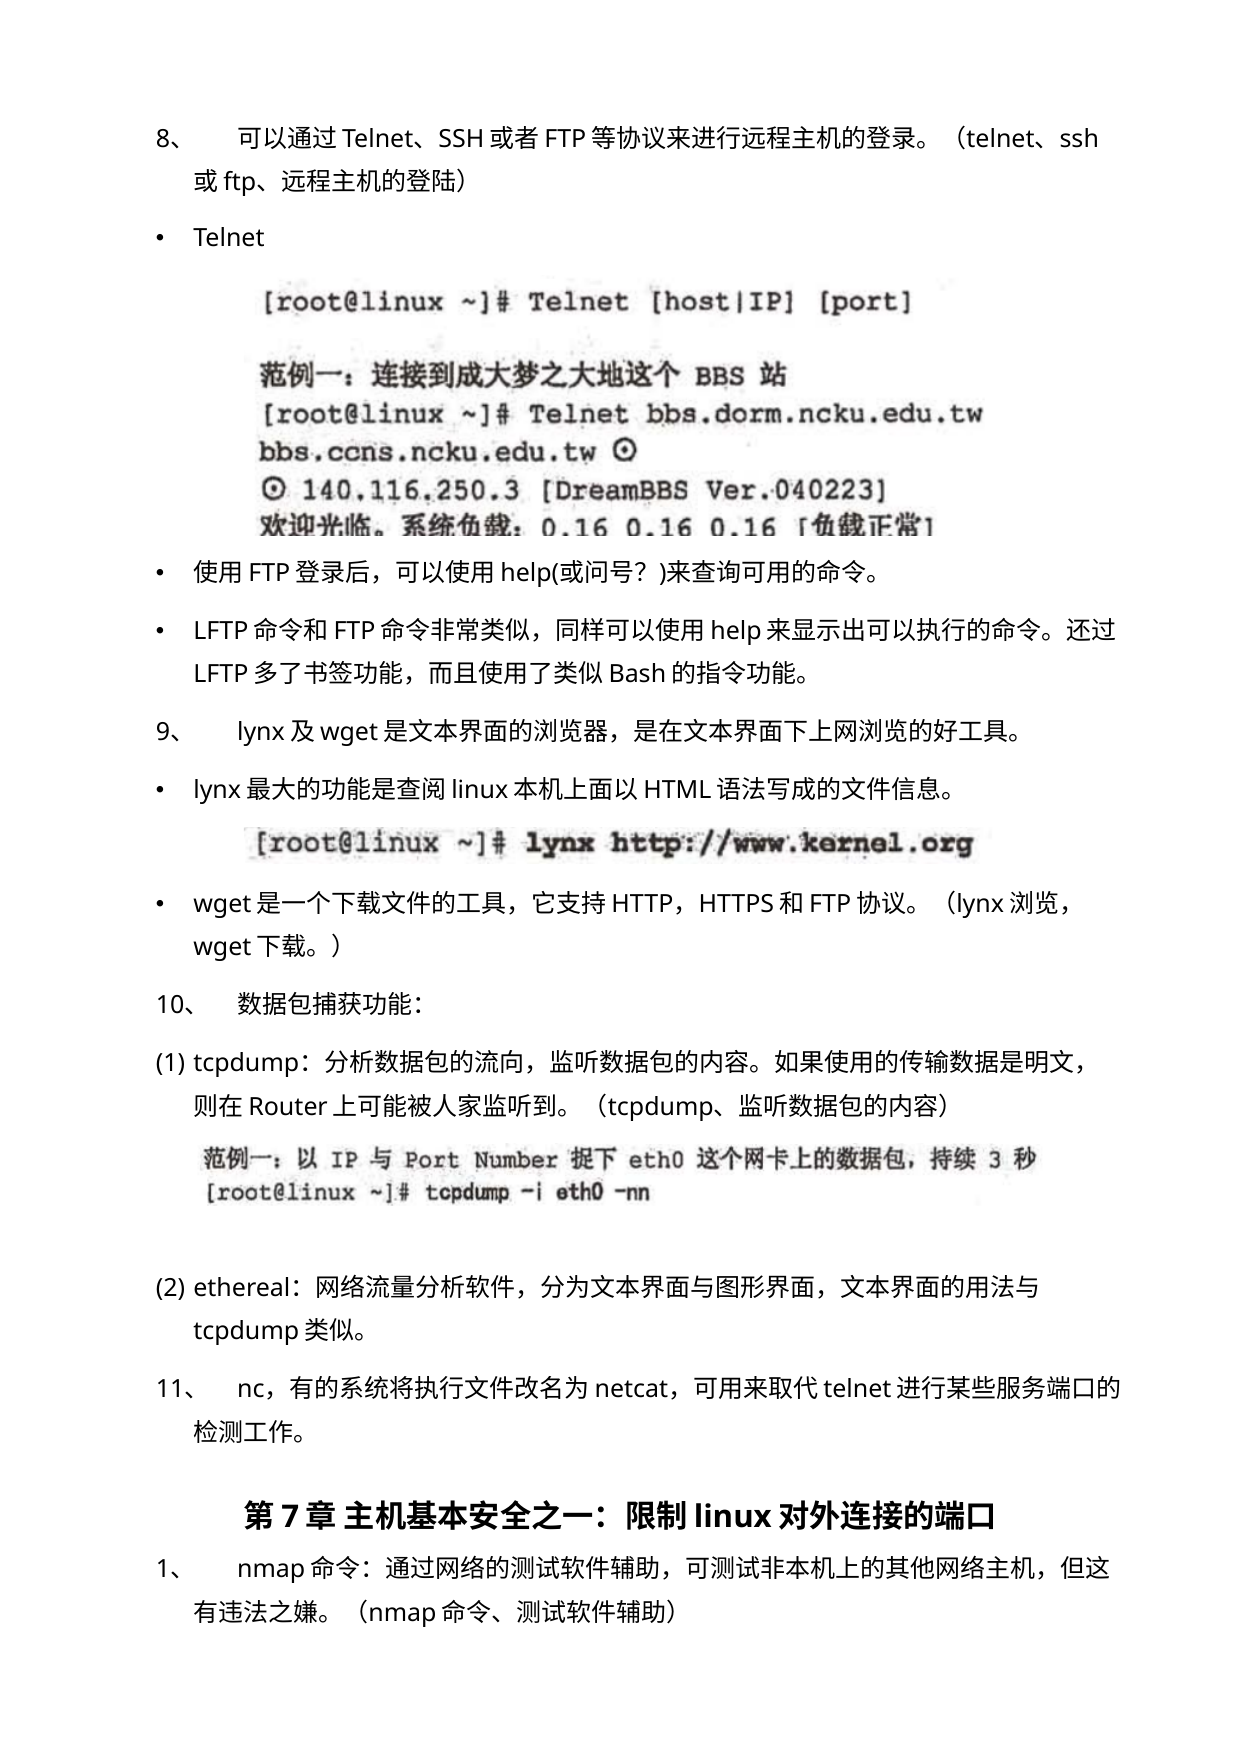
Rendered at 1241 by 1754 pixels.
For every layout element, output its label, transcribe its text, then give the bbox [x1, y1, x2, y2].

list lynx及wget是文本界面的浏览器，是在文本界面下上网浏览的好工具。 [156, 712, 1122, 748]
list 使用FTP登录后，可以使用help(或问号？)来查询可用的命令。 [156, 552, 1122, 588]
picture [243, 275, 997, 536]
list LFTP命令和FTP命令非常类似，同样可以使用help来显示出可以执行的命令。还过LFTP多了书签功能，而且使用了类似Bash的指令功能。 [156, 610, 1122, 690]
list lynx最大的功能是查阅linux本机上面以HTML语法写成的文件信息。 [156, 769, 1122, 806]
list 数据包捕获功能： [156, 984, 1122, 1021]
list 可以通过Telnet、SSH或者FTP等协议来进行远程主机的登录。（telnet、ssh或ftp、远程主机的登陆） [156, 118, 1122, 198]
list ethereal：网络流量分析软件，分为文本界面与图形界面，文本界面的用法与tcpdump类似。 [156, 1267, 1122, 1347]
subtitle 第7章 主机基本安全之一：限制linux对外连接的端口 [118, 1491, 1122, 1536]
picture [243, 827, 997, 864]
list wget是一个下载文件的工具，它支持HTTP，HTTPS和FTP协议。（lynx浏览，wget下载。） [156, 883, 1122, 963]
picture [197, 1143, 1043, 1206]
list tcpdump：分析数据包的流向，监听数据包的内容。如果使用的传输数据是明文，则在Router上可能被人家监听到。（tcpdump、监听数据包的内容） [156, 1042, 1122, 1122]
list Telnet [156, 219, 1122, 254]
list nmap命令：通过网络的测试软件辅助，可测试非本机上的其他网络主机，但这有违法之嫌。（nmap命令、测试软件辅助） [156, 1549, 1122, 1629]
list nc，有的系统将执行文件改名为netcat，可用来取代telnet进行某些服务端口的检测工作。 [156, 1369, 1122, 1448]
